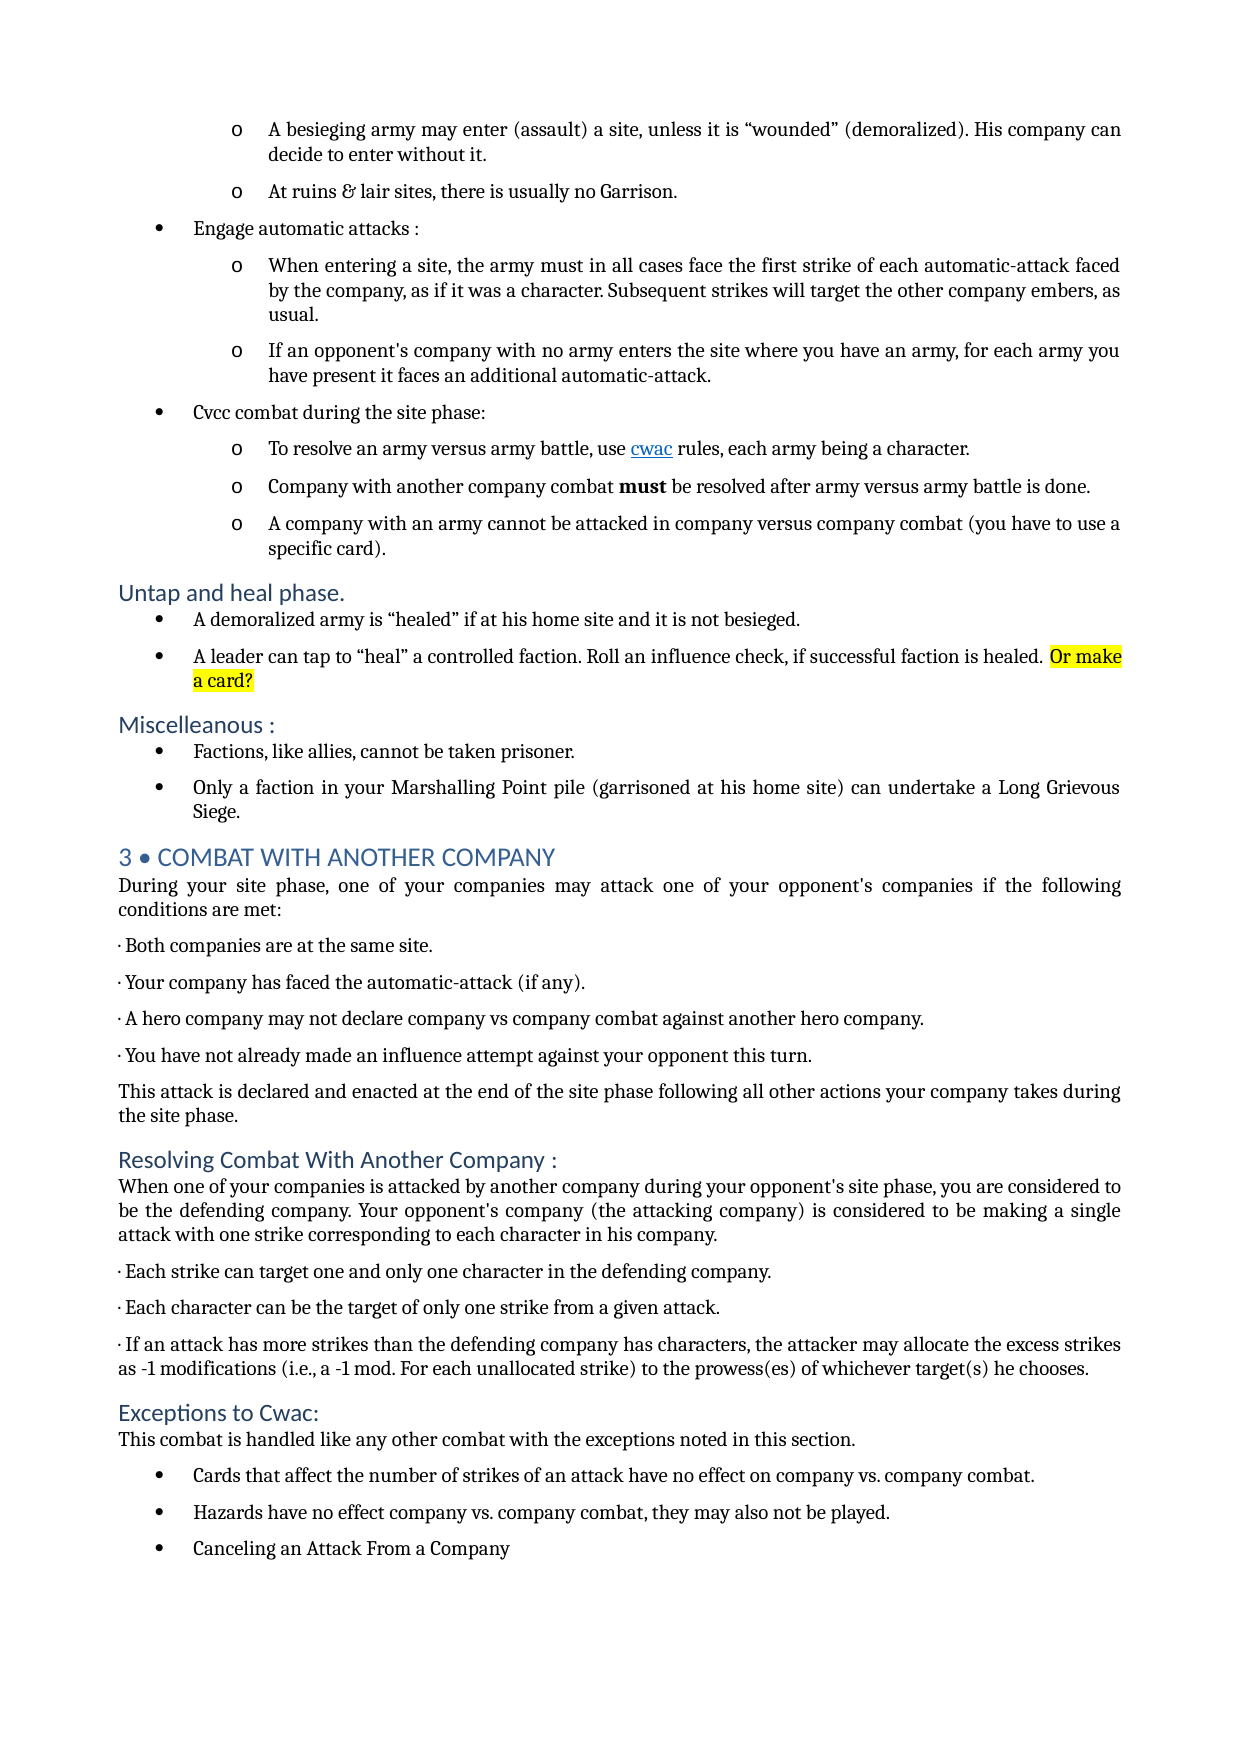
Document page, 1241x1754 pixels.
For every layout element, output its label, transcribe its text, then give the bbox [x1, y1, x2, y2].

text · If an attack has more strikes than the defending company has characters, the attacker may allocate the excess strikes as -1 modifications (i.e., a -1 mod. For each unallocated strike) to the prowess(es) of whichever target(s) he chooses. [118, 1332, 1122, 1380]
text When one of your companies is attacked by another company during your opponent's site phase, you are considered to be the defending company. Your opponent's company (the attacking company) is considered to be making a single attack with one strike corresponding to each character in his company. [118, 1175, 1122, 1247]
list Cards that affect the number of strikes of an attack have no effect on company vs. company combat. [156, 1464, 1122, 1488]
text · Each strike can target one and only one character in the defending company. [118, 1259, 1122, 1283]
list Cvcc combat during the site phase: [156, 400, 1122, 424]
subtitle Miscelleanous : [118, 709, 1122, 739]
list Only a faction in your Marshalling Point pile (garrisoned at his home site) can undertake a Long Grievous Siege. [156, 776, 1122, 824]
text · You have not already made an influence attempt against your opponent this turn. [118, 1043, 1122, 1067]
list When entering a site, the army must in all cases face the first strike of each automatic-attack faced by the company, as if it was a character. Subsequent strikes will target the other company embers, as usual. [231, 253, 1122, 326]
text This combat is handled like any other combat with the exceptions noted in this section. [118, 1427, 1122, 1451]
subtitle Resolving Combat With Another Company : [118, 1144, 1122, 1175]
list To resolve an army versus army battle, use cwac rules, each army being a character. [231, 437, 1122, 462]
list At ruins & lair sites, there is usually no Garrison. [231, 179, 1122, 204]
list Factions, like allies, cannot be taken prisoner. [156, 739, 1122, 763]
text This attack is declared and enacted at the end of the site phase following all other actions your company takes during the site phase. [118, 1080, 1122, 1128]
text · Your company has faced the automatic-attack (if any). [118, 971, 1122, 994]
list Hazards have no effect company vs. company combat, they may also not be played. [156, 1500, 1122, 1524]
text During your site phase, one of your companies may attack one of your opponent's companies if the following conditions are met: [118, 874, 1122, 922]
list A besieging army may enter (assault) a site, unless it is “wounded” (demoralized). His company can decide to enter without it. [231, 118, 1122, 167]
list A leader can tap to “heal” a controlled faction. Roll an influence check, if successful faction is healed. Or make a card? [156, 644, 1122, 692]
list Engage automatic attacks : [156, 217, 1122, 241]
list A company with an army cannot be attacked in company versus company combat (you have to use a specific card). [231, 512, 1122, 561]
list If an opponent's company with no army enters the site where you have an army, for each army you have present it faces an additional automatic-attack. [231, 339, 1122, 388]
text · Both companies are at the same site. [118, 934, 1122, 958]
subtitle Untap and heal phase. [118, 577, 1122, 608]
text · A hero company may not declare company vs company combat against another hero company. [118, 1007, 1122, 1031]
list Canceling an Attack From a Company [156, 1537, 1122, 1561]
text · Each character can be the target of only one strike from a given attack. [118, 1296, 1122, 1320]
subtitle Exceptions to Cwac: [118, 1397, 1122, 1427]
list A demoralized army is “healed” if at his home site and it is not besieged. [156, 608, 1122, 632]
subtitle 3 • COMBAT WITH ANOTHER COMPANY [118, 841, 1122, 874]
list Company with another company combat must be resolved after army versus army battle is done. [231, 474, 1122, 499]
